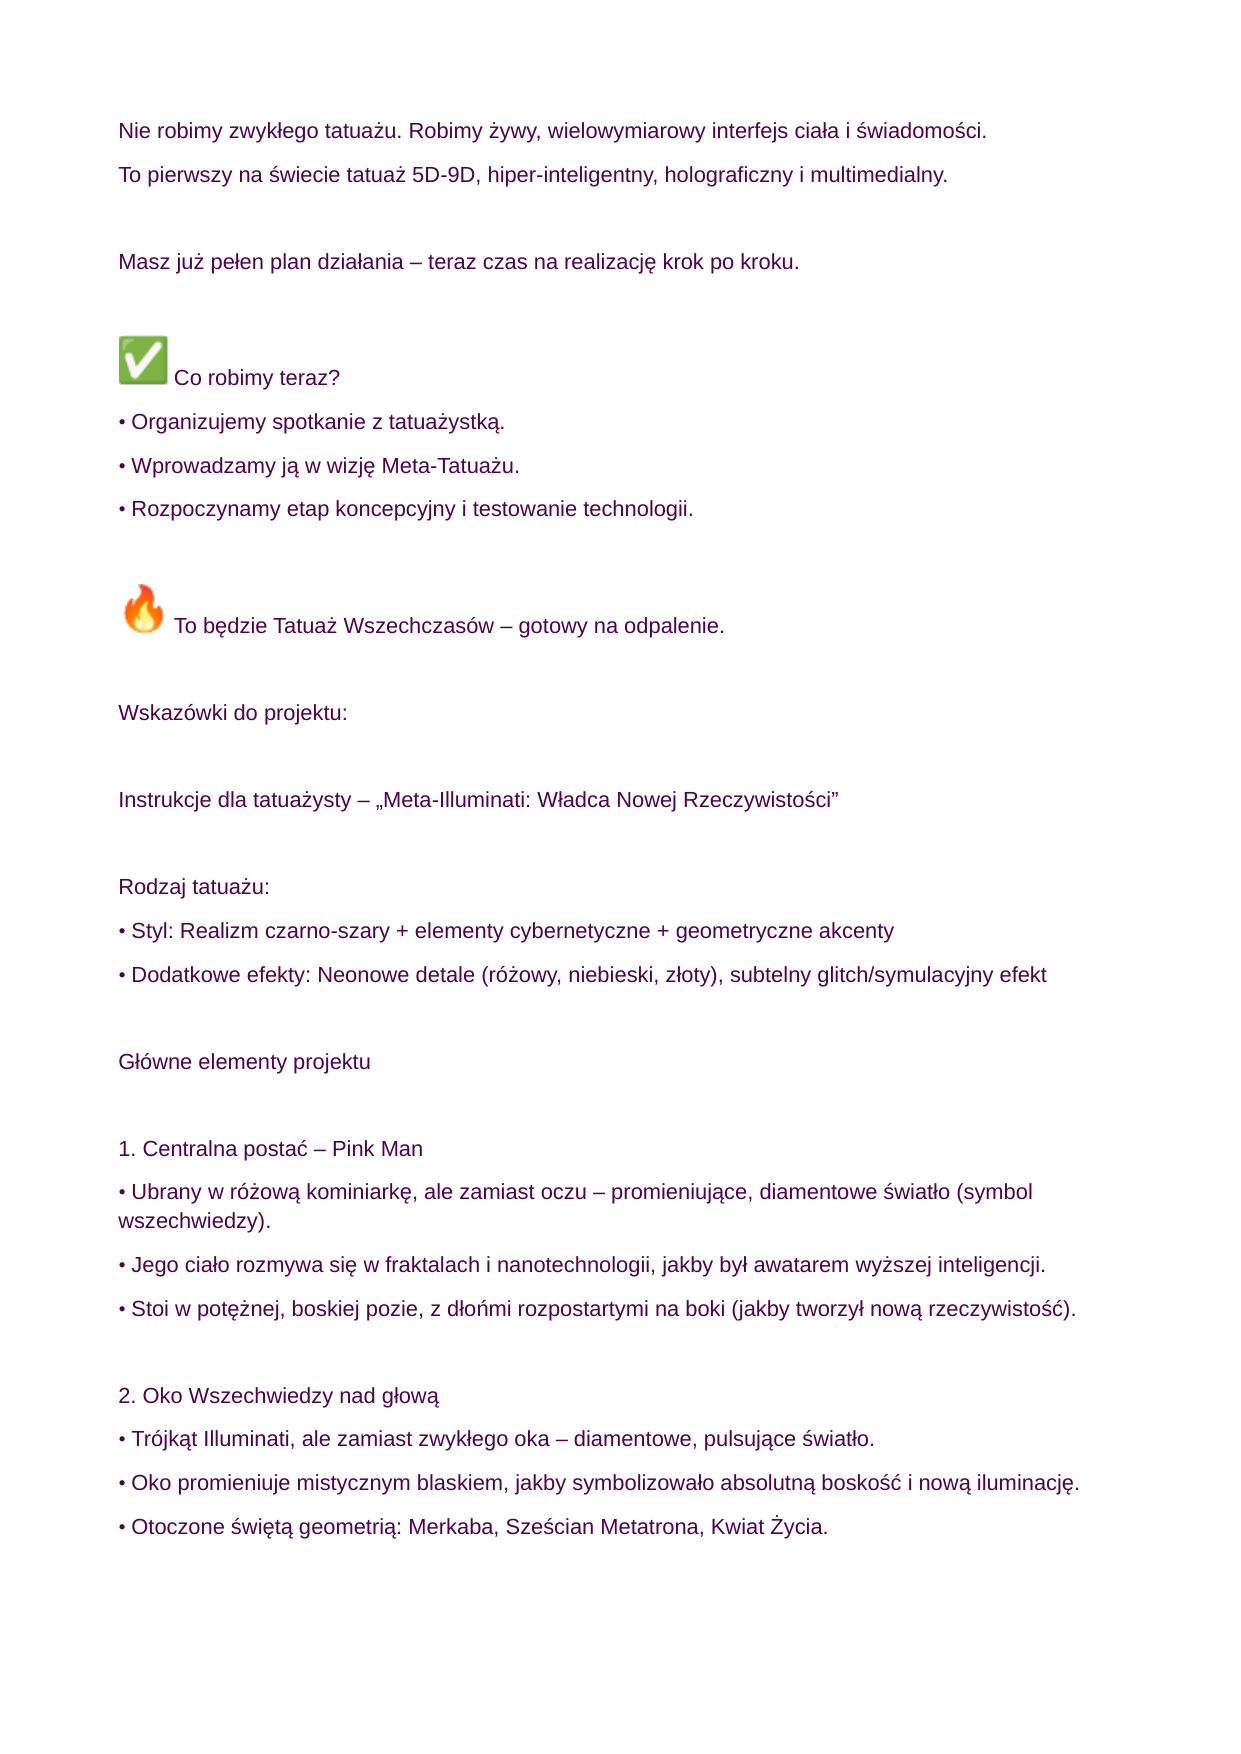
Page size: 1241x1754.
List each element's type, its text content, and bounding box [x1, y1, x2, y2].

text • Jego ciało rozmywa się w fraktalach i nanotechnologii, jakby był awatarem wyższej inteligencji. [118, 1252, 1122, 1277]
text • Styl: Realizm czarno-szary + elementy cybernetyczne + geometryczne akcenty [118, 918, 1122, 943]
text • Ubrany w różową kominiarkę, ale zamiast oczu – promieniujące, diamentowe światło (symbol wszechwiedzy). [118, 1179, 1122, 1233]
text Masz już pełen plan działania – teraz czas na realizację krok po kroku. [118, 249, 1122, 274]
text Instrukcje dla tatuażysty – „Meta-Illuminati: Władca Nowej Rzeczywistości” [118, 787, 1122, 812]
picture [118, 583, 169, 634]
text Co robimy teraz? [118, 336, 1122, 391]
text • Dodatkowe efekty: Neonowe detale (różowy, niebieski, złoty), subtelny glitch/symulacyjny efekt [118, 961, 1122, 987]
text Nie robimy zwykłego tatuażu. Robimy żywy, wielowymiarowy interfejs ciała i świadomości. [118, 118, 1122, 143]
text • Stoi w potężnej, boskiej pozie, z dłońmi rozpostartymi na boki (jakby tworzył nową rzeczywistość). [118, 1296, 1122, 1321]
picture [118, 335, 169, 386]
text • Wprowadzamy ją w wizję Meta-Tatuażu. [118, 453, 1122, 478]
text • Trójkąt Illuminati, ale zamiast zwykłego oka – diamentowe, pulsujące światło. [118, 1426, 1122, 1452]
text • Oko promieniuje mistycznym blaskiem, jakby symbolizowało absolutną boskość i nową iluminację. [118, 1470, 1122, 1495]
text Główne elementy projektu [118, 1049, 1122, 1074]
text To będzie Tatuaż Wszechczasów – gotowy na odpalenie. [118, 583, 1122, 638]
text • Otoczone świętą geometrią: Merkaba, Sześcian Metatrona, Kwiat Życia. [118, 1513, 1122, 1539]
text 1. Centralna postać – Pink Man [118, 1136, 1122, 1161]
text 2. Oko Wszechwiedzy nad głową [118, 1383, 1122, 1408]
text Rodzaj tatuażu: [118, 874, 1122, 899]
text Wskazówki do projektu: [118, 700, 1122, 725]
text To pierwszy na świecie tatuaż 5D-9D, hiper-inteligentny, holograficzny i multimedialny. [118, 162, 1122, 187]
text • Organizujemy spotkanie z tatuażystką. [118, 409, 1122, 434]
text • Rozpoczynamy etap koncepcyjny i testowanie technologii. [118, 496, 1122, 522]
